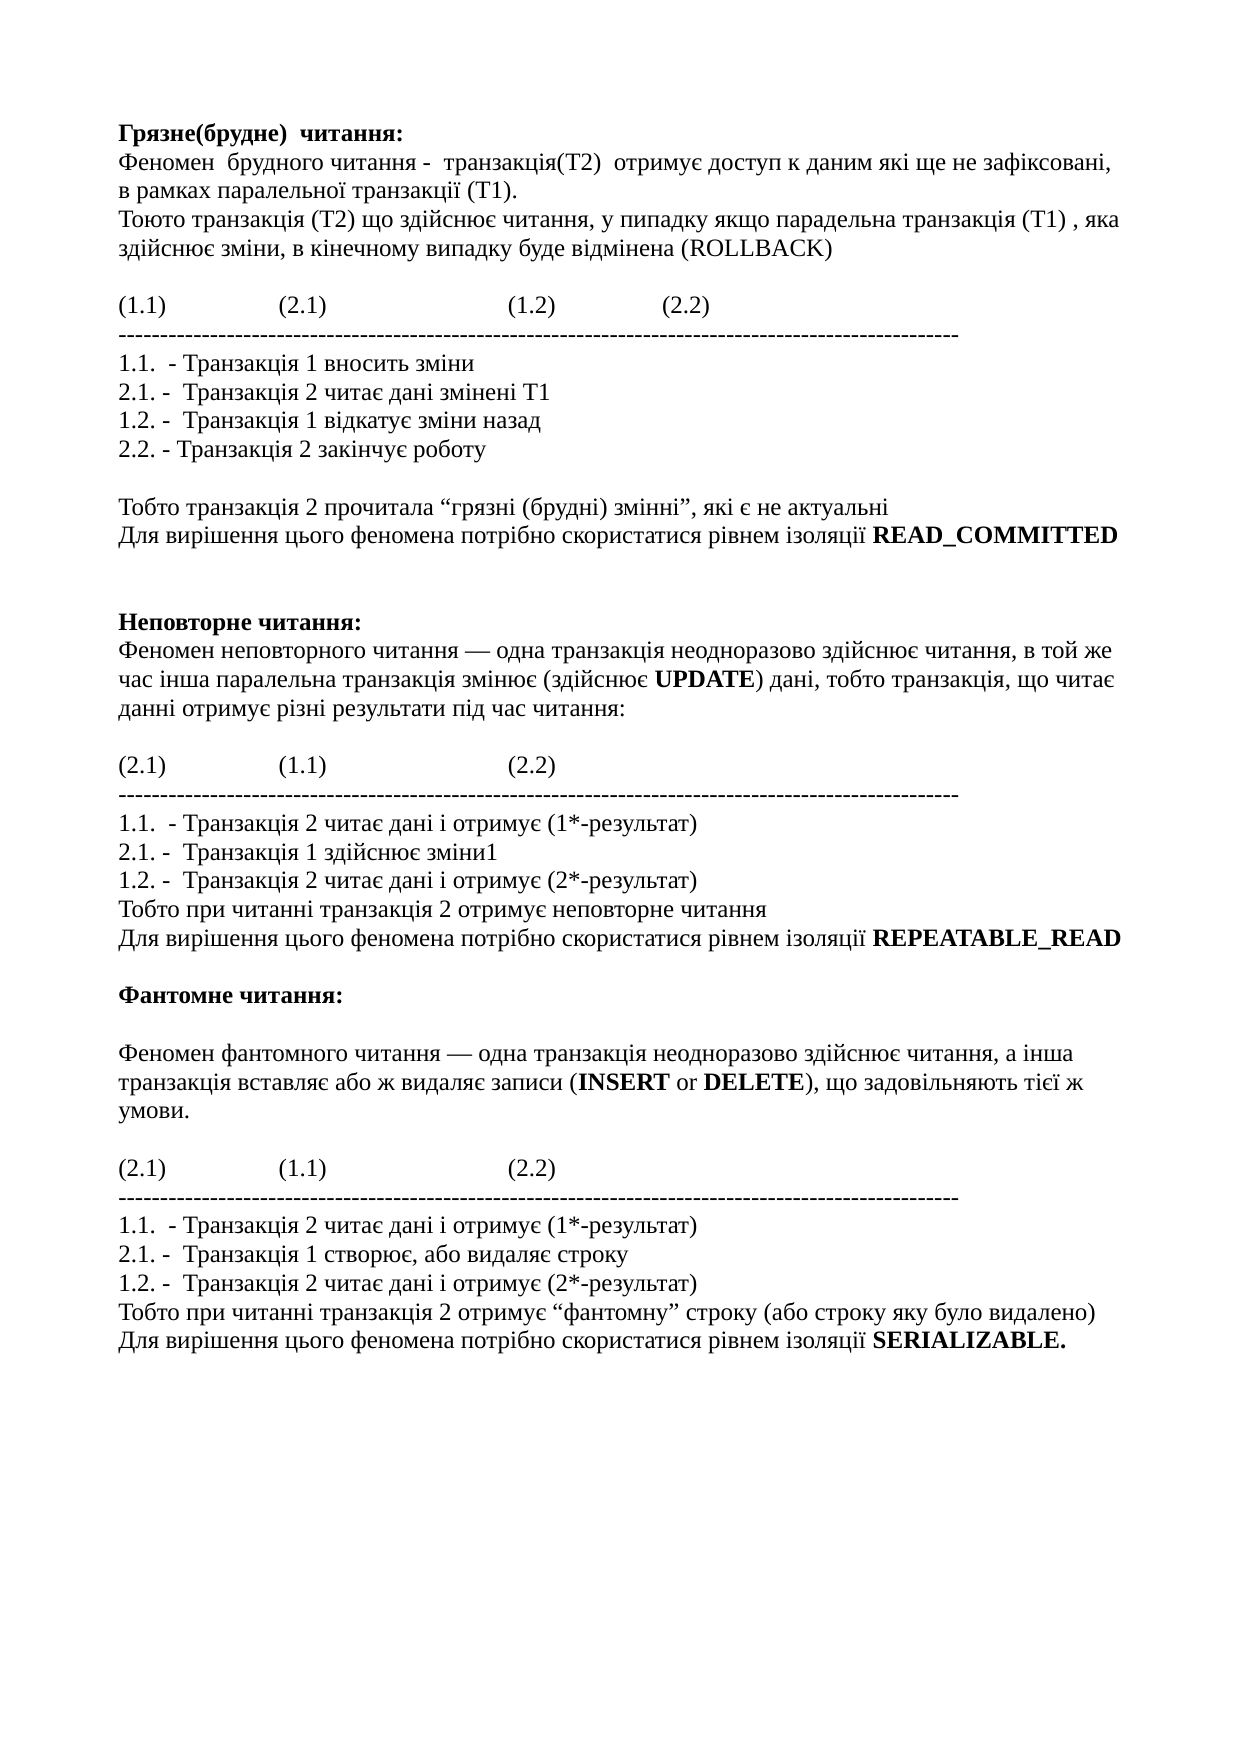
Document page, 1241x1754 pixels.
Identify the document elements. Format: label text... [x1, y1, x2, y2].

text 1.1. - Транзакція 2 читає дані і отримує (1*-результат) [118, 808, 1122, 837]
text Тобто при читанні транзакція 2 отримує “фантомну” строку (або строку яку було видалено) [118, 1297, 1122, 1326]
text Тоюто транзакція (Т2) що здійснює читання, у пипадку якщо парадельна транзакція (Т1) , яка здійснює зміни, в кінечному випадку буде відмінена (ROLLBACK) [118, 204, 1122, 262]
text 1.1. - Транзакція 1 вносить зміни [118, 348, 1122, 377]
text 2.1. - Транзакція 2 читає дані змінені Т1 [118, 377, 1122, 406]
text (2.1) (1.1) (2.2) [118, 1153, 1122, 1182]
text 1.1. - Транзакція 2 читає дані і отримує (1*-результат) [118, 1211, 1122, 1239]
text 1.2. - Транзакція 1 відкатує зміни назад [118, 406, 1122, 434]
text ----------------------------------------------------------------------------------------------------- [118, 1182, 1122, 1211]
text Фантомне читання: [118, 981, 1122, 1009]
text ----------------------------------------------------------------------------------------------------- [118, 779, 1122, 808]
text 2.1. - Транзакція 1 здійснює зміни1 [118, 837, 1122, 866]
text Неповторне читання: [118, 607, 1122, 636]
text Для вирішення цього феномена потрібно скористатися рівнем ізоляції REPEATABLE_READ [118, 923, 1122, 952]
text Тобто транзакція 2 прочитала “грязні (брудні) змінні”, які є не актуальні [118, 492, 1122, 521]
text 1.2. - Транзакція 2 читає дані і отримує (2*-результат) [118, 866, 1122, 894]
text 2.2. - Транзакція 2 закінчує роботу [118, 434, 1122, 463]
text Феномен неповторного читання — одна транзакція неодноразово здійснює читання, в той же час інша паралельна транзакція змінює (здійснює UPDATE) дані, тобто транзакція, що читає данні отримує різні результати під час читання: [118, 636, 1122, 722]
text Для вирішення цього феномена потрібно скористатися рівнем ізоляції READ_COMMITTED [118, 521, 1122, 549]
text Феномен брудного читання - транзакція(T2) отримує доступ к даним які ще не зафіксовані, в рамках паралельної транзакції (T1). [118, 147, 1122, 204]
text Грязне(брудне) читання: [118, 118, 1122, 147]
text Тобто при читанні транзакція 2 отримує неповторне читання [118, 894, 1122, 923]
text (1.1) (2.1) (1.2) (2.2) [118, 291, 1122, 319]
text 1.2. - Транзакція 2 читає дані і отримує (2*-результат) [118, 1268, 1122, 1297]
text (2.1) (1.1) (2.2) [118, 751, 1122, 779]
text 2.1. - Транзакція 1 створює, або видаляє строку [118, 1239, 1122, 1268]
text ----------------------------------------------------------------------------------------------------- [118, 319, 1122, 348]
text Феномен фантомного читання — одна транзакція неодноразово здійснює читання, а інша транзакція вставляє або ж видаляє записи (INSERT or DELETE), що задовільняють тієї ж умови. [118, 1038, 1122, 1124]
text Для вирішення цього феномена потрібно скористатися рівнем ізоляції SERIALIZABLE. [118, 1326, 1122, 1354]
